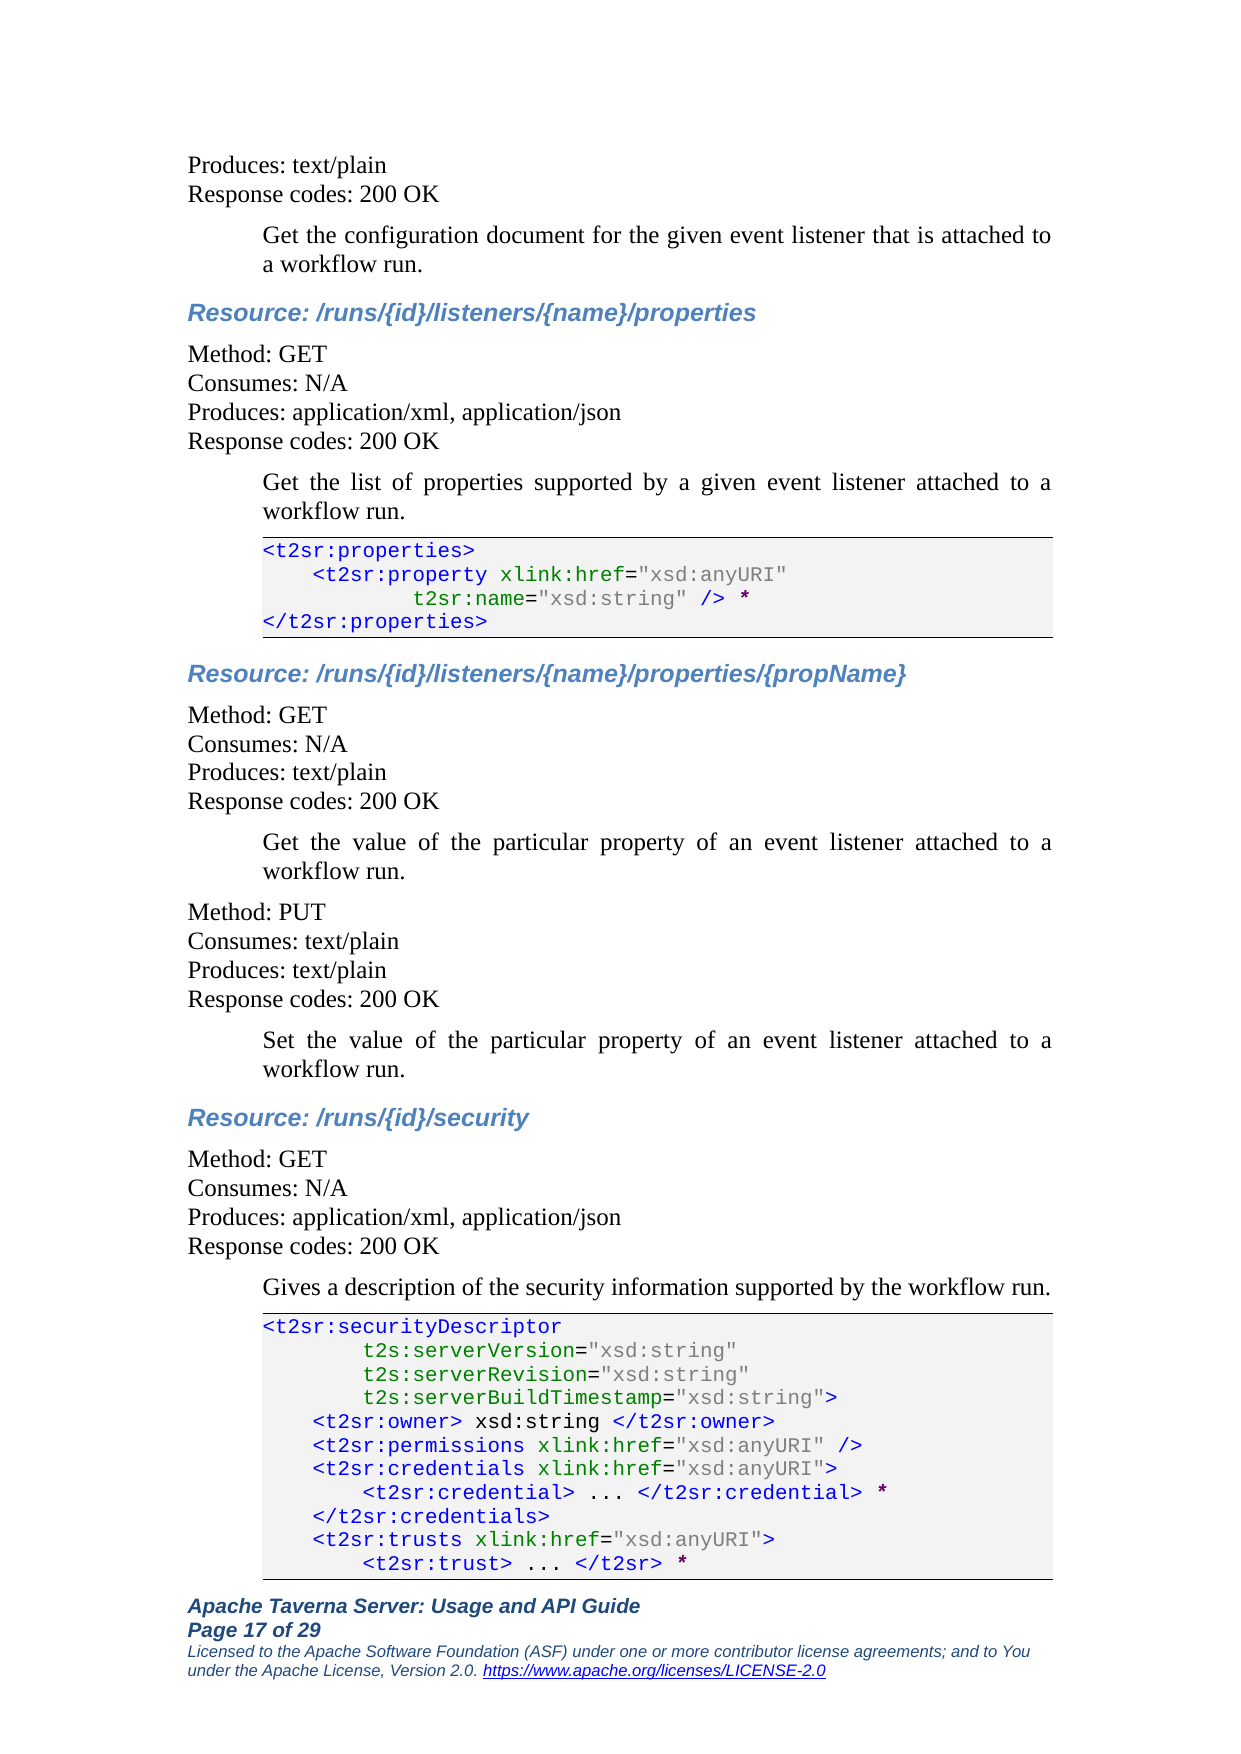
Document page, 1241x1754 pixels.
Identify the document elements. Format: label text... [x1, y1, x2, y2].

text Gives a description of the security information supported by the workflow run. [262, 1272, 1053, 1301]
text Get the value of the particular property of an event listener attached to a workflow run. [262, 827, 1053, 885]
text Method: GET Consumes: N/A Produces: application/xml, application/json Response codes: 200 OK [187, 339, 1053, 454]
text Get the list of properties supported by a given event listener attached to a workflow run. [262, 467, 1053, 524]
text Set the value of the particular property of an event listener attached to a workflow run. [262, 1025, 1053, 1082]
subtitle Resource: /runs/{id}/listeners/{name}/properties [187, 298, 1053, 327]
text </t2sr:properties> [262, 608, 1053, 638]
text <t2sr:property xlink:href="xsd:anyURI" [262, 561, 1053, 584]
text Method: GET Consumes: N/A Produces: text/plain Response codes: 200 OK [187, 700, 1053, 815]
subtitle Resource: /runs/{id}/security [187, 1103, 1053, 1132]
text Method: PUT Consumes: text/plain Produces: text/plain Response codes: 200 OK [187, 897, 1053, 1012]
text <t2sr:properties> [262, 538, 1053, 561]
text <t2sr:securityDescriptor [262, 1314, 1053, 1337]
text <t2sr:credential> ... </t2sr:credential> * [262, 1479, 1053, 1502]
text <t2sr:trusts xlink:href="xsd:anyURI"> [262, 1526, 1053, 1550]
text Produces: text/plain Response codes: 200 OK [187, 150, 1053, 207]
text <t2sr:trust> ... </t2sr> * [262, 1550, 1053, 1580]
text Method: GET Consumes: N/A Produces: application/xml, application/json Response codes: 200 OK [187, 1144, 1053, 1259]
text <t2sr:credentials xlink:href="xsd:anyURI"> [262, 1455, 1053, 1479]
text </t2sr:credentials> [262, 1502, 1053, 1526]
text t2sr:name="xsd:string" /> * [262, 584, 1053, 608]
text t2s:serverVersion="xsd:string" t2s:serverRevision="xsd:string" t2s:serverBuildTimestamp="xsd:string"> [262, 1337, 1053, 1408]
subtitle Resource: /runs/{id}/listeners/{name}/properties/{propName} [187, 659, 1053, 687]
text <t2sr:permissions xlink:href="xsd:anyURI" /> [262, 1432, 1053, 1455]
text Get the configuration document for the given event listener that is attached to a workflow run. [262, 220, 1053, 277]
text <t2sr:owner> xsd:string </t2sr:owner> [262, 1408, 1053, 1432]
